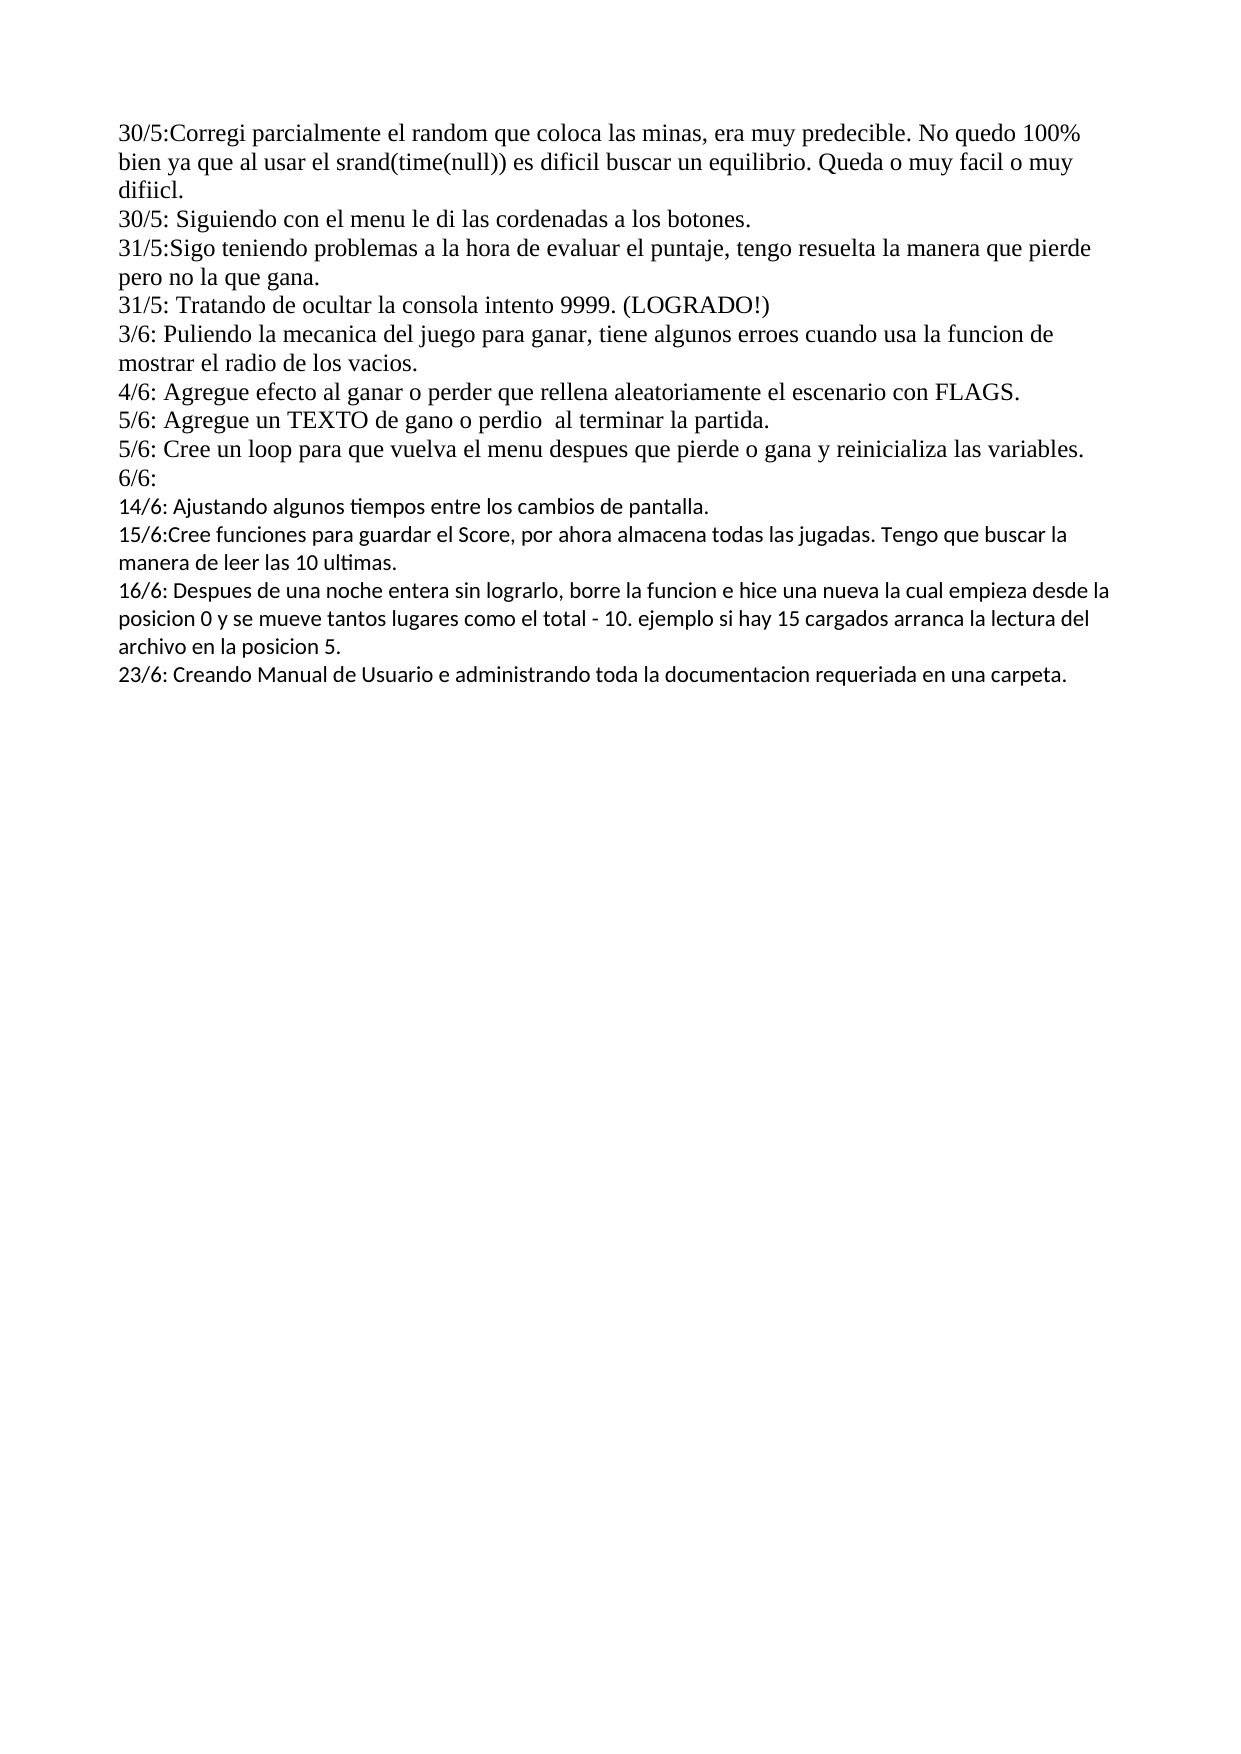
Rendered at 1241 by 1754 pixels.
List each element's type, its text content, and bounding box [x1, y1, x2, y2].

text 5/6: Cree un loop para que vuelva el menu despues que pierde o gana y reinicializa las variables. [118, 434, 1122, 463]
text 31/5:Sigo teniendo problemas a la hora de evaluar el puntaje, tengo resuelta la manera que pierde pero no la que gana. [118, 233, 1122, 291]
text 16/6: Despues de una noche entera sin lograrlo, borre la funcion e hice una nueva la cual empieza desde la posicion 0 y se mueve tantos lugares como el total - 10. ejemplo si hay 15 cargados arranca la lectura del archivo en la posicion 5. [118, 576, 1122, 660]
text 30/5:Corregi parcialmente el random que coloca las minas, era muy predecible. No quedo 100% bien ya que al usar el srand(time(null)) es dificil buscar un equilibrio. Queda o muy facil o muy difiicl. 30/5: Siguiendo con el menu le di las cordenadas a los botones. [118, 118, 1122, 233]
text 23/6: Creando Manual de Usuario e administrando toda la documentacion requeriada en una carpeta. [118, 660, 1122, 688]
text 14/6: Ajustando algunos tiempos entre los cambios de pantalla. [118, 492, 1122, 520]
text 4/6: Agregue efecto al ganar o perder que rellena aleatoriamente el escenario con FLAGS. [118, 377, 1122, 406]
text 6/6: [118, 463, 1122, 492]
text 3/6: Puliendo la mecanica del juego para ganar, tiene algunos erroes cuando usa la funcion de mostrar el radio de los vacios. [118, 319, 1122, 377]
text 5/6: Agregue un TEXTO de gano o perdio al terminar la partida. [118, 406, 1122, 434]
text 15/6:Cree funciones para guardar el Score, por ahora almacena todas las jugadas. Tengo que buscar la manera de leer las 10 ultimas. [118, 520, 1122, 576]
text 31/5: Tratando de ocultar la consola intento 9999. (LOGRADO!) [118, 291, 1122, 319]
